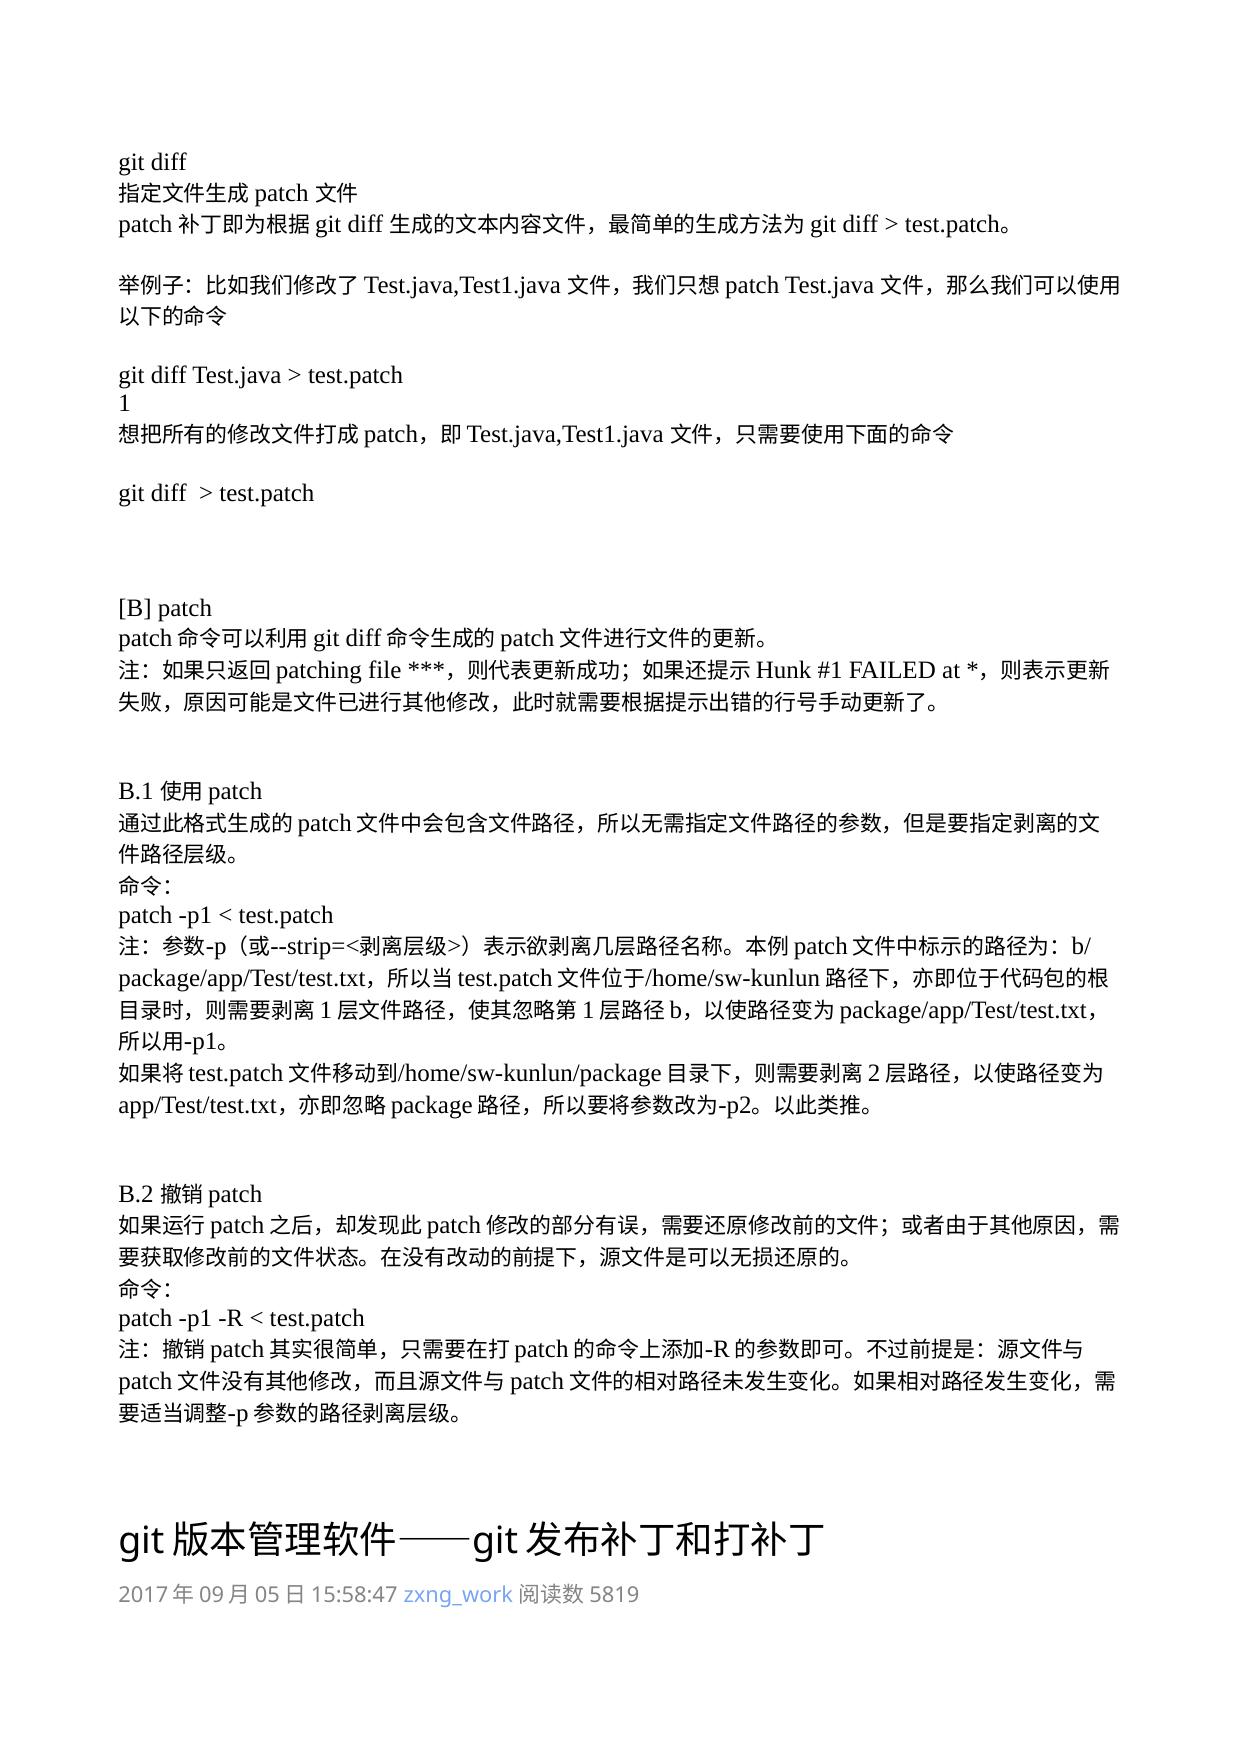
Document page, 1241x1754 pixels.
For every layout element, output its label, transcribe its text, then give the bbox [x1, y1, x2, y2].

text patch -p1 < test.patch [118, 901, 1122, 929]
text 注：参数-p（或--strip=<剥离层级>）表示欲剥离几层路径名称。本例patch文件中标示的路径为：b/package/app/Test/test.txt，所以当test.patch文件位于/home/sw-kunlun路径下，亦即位于代码包的根目录时，则需要剥离1层文件路径，使其忽略第1层路径b，以使路径变为package/app/Test/test.txt，所以用-p1。 [118, 929, 1122, 1056]
text patch -p1 -R < test.patch [118, 1303, 1122, 1332]
text 命令： [118, 1272, 1122, 1303]
text 举例子：比如我们修改了 Test.java,Test1.java 文件，我们只想 patch Test.java 文件，那么我们可以使用以下的命令 [118, 268, 1122, 331]
text 命令： [118, 869, 1122, 901]
text git diff [118, 147, 1122, 176]
text 注：如果只返回patching file ***，则代表更新成功；如果还提示Hunk #1 FAILED at *，则表示更新失败，原因可能是文件已进行其他修改，此时就需要根据提示出错的行号手动更新了。 [118, 653, 1122, 716]
text 如果将test.patch文件移动到/home/sw-kunlun/package目录下，则需要剥离2层路径，以使路径变为app/Test/test.txt，亦即忽略package路径，所以要将参数改为-p2。以此类推。 [118, 1056, 1122, 1119]
text 指定文件生成 patch 文件 [118, 176, 1122, 207]
text 1 [118, 388, 1122, 417]
text git diff > test.patch [118, 478, 1122, 506]
text patch 补丁即为根据 git diff 生成的文本内容文件，最简单的生成方法为 git diff > test.patch。 [118, 207, 1122, 239]
text git diff Test.java > test.patch [118, 360, 1122, 388]
subtitle git版本管理软件——git发布补丁和打补丁 [118, 1510, 1122, 1564]
text 想把所有的修改文件打成 patch，即 Test.java,Test1.java 文件，只需要使用下面的命令 [118, 417, 1122, 449]
text B.1 使用patch [118, 774, 1122, 806]
text B.2 撤销patch [118, 1177, 1122, 1208]
text 通过此格式生成的patch文件中会包含文件路径，所以无需指定文件路径的参数，但是要指定剥离的文件路径层级。 [118, 806, 1122, 869]
text 注：撤销patch其实很简单，只需要在打patch的命令上添加-R的参数即可。不过前提是：源文件与patch文件没有其他修改，而且源文件与patch文件的相对路径未发生变化。如果相对路径发生变化，需要适当调整-p参数的路径剥离层级。 [118, 1332, 1122, 1427]
text 2017年09月05日 15:58:47 zxng_work 阅读数 5819 [118, 1577, 1100, 1608]
text 如果运行patch之后，却发现此patch修改的部分有误，需要还原修改前的文件；或者由于其他原因，需要获取修改前的文件状态。在没有改动的前提下，源文件是可以无损还原的。 [118, 1208, 1122, 1272]
text patch命令可以利用git diff命令生成的patch文件进行文件的更新。 [118, 621, 1122, 653]
text [B] patch [118, 593, 1122, 621]
